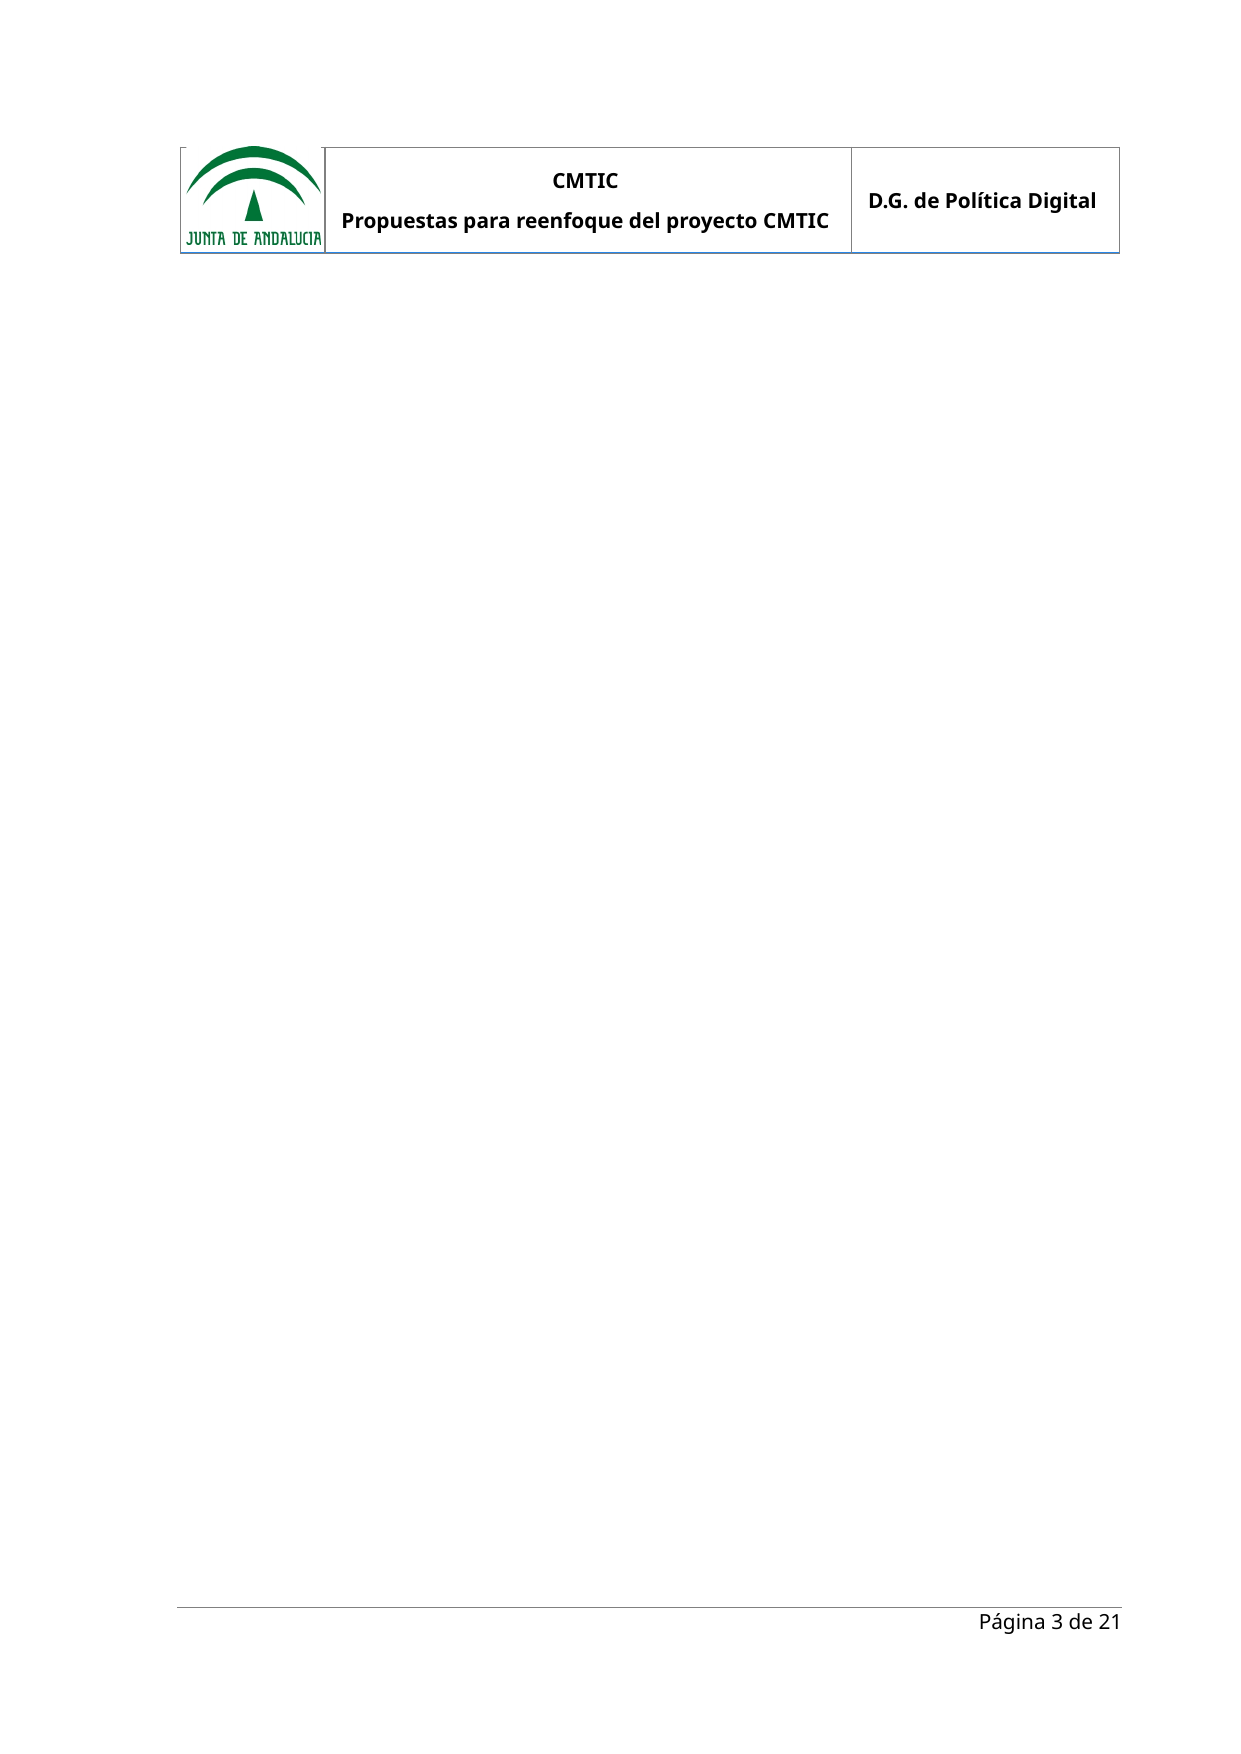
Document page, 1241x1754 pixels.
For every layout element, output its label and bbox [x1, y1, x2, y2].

picture [186, 146, 321, 245]
